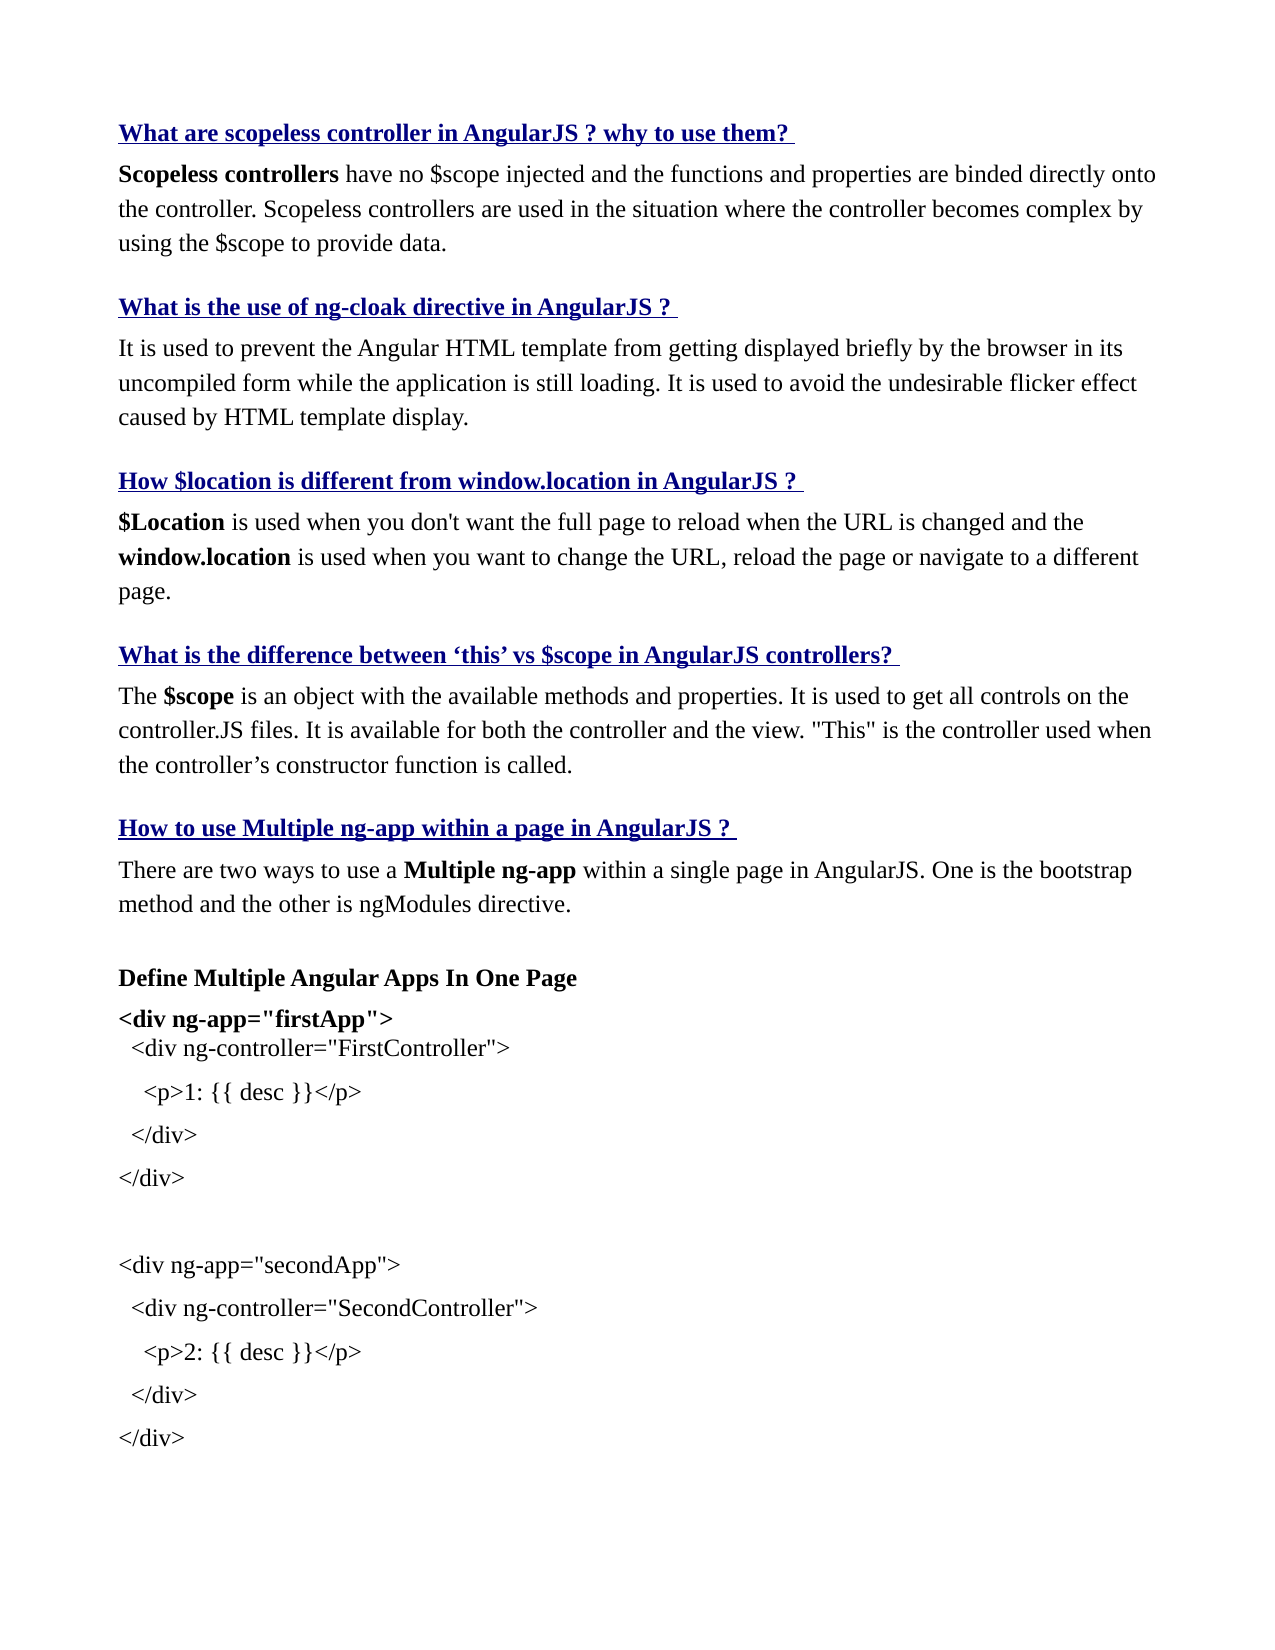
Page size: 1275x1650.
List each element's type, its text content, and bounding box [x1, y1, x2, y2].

text <div ng-app="secondApp"> [118, 1250, 1157, 1279]
text Scopeless controllers have no $scope injected and the functions and properties are binded directly onto the controller. Scopeless controllers are used in the situation where the controller becomes complex by using the $scope to provide data. [118, 159, 1157, 257]
text <p>2: {{ desc }}</p> [118, 1337, 1157, 1365]
text There are two ways to use a Multiple ng-app within a single page in AngularJS. One is the bootstrap method and the other is ngModules directive. [118, 855, 1157, 918]
text <div ng-app="firstApp"> [118, 1004, 1157, 1033]
text </div> [118, 1120, 1157, 1149]
text <div ng-controller="SecondController"> [118, 1293, 1157, 1322]
subtitle What are scopeless controller in AngularJS ? why to use them? [118, 118, 1157, 147]
subtitle What is the difference between ‘this’ vs $scope in AngularJS controllers? [118, 640, 1157, 668]
subtitle Define Multiple Angular Apps In One Page [118, 963, 1157, 992]
text </div> [118, 1423, 1157, 1452]
text $Location is used when you don't want the full page to reload when the URL is changed and the window.location is used when you want to change the URL, reload the page or navigate to a different page. [118, 507, 1157, 605]
text </div> [118, 1163, 1157, 1192]
subtitle How $location is different from window.location in AngularJS ? [118, 466, 1157, 494]
text </div> [118, 1380, 1157, 1409]
text It is used to prevent the Angular HTML template from getting displayed briefly by the browser in its uncompiled form while the application is still loading. It is used to avoid the undesirable flicker effect caused by HTML template display. [118, 333, 1157, 431]
text <p>1: {{ desc }}</p> [118, 1077, 1157, 1105]
subtitle How to use Multiple ng-app within a page in AngularJS ? [118, 813, 1157, 842]
text <div ng-controller="FirstController"> [118, 1033, 1157, 1062]
subtitle What is the use of ng-cloak directive in AngularJS ? [118, 292, 1157, 321]
text The $scope is an object with the available methods and properties. It is used to get all controls on the controller.JS files. It is available for both the controller and the view. "This" is the controller used when the controller’s constructor function is called. [118, 681, 1157, 779]
